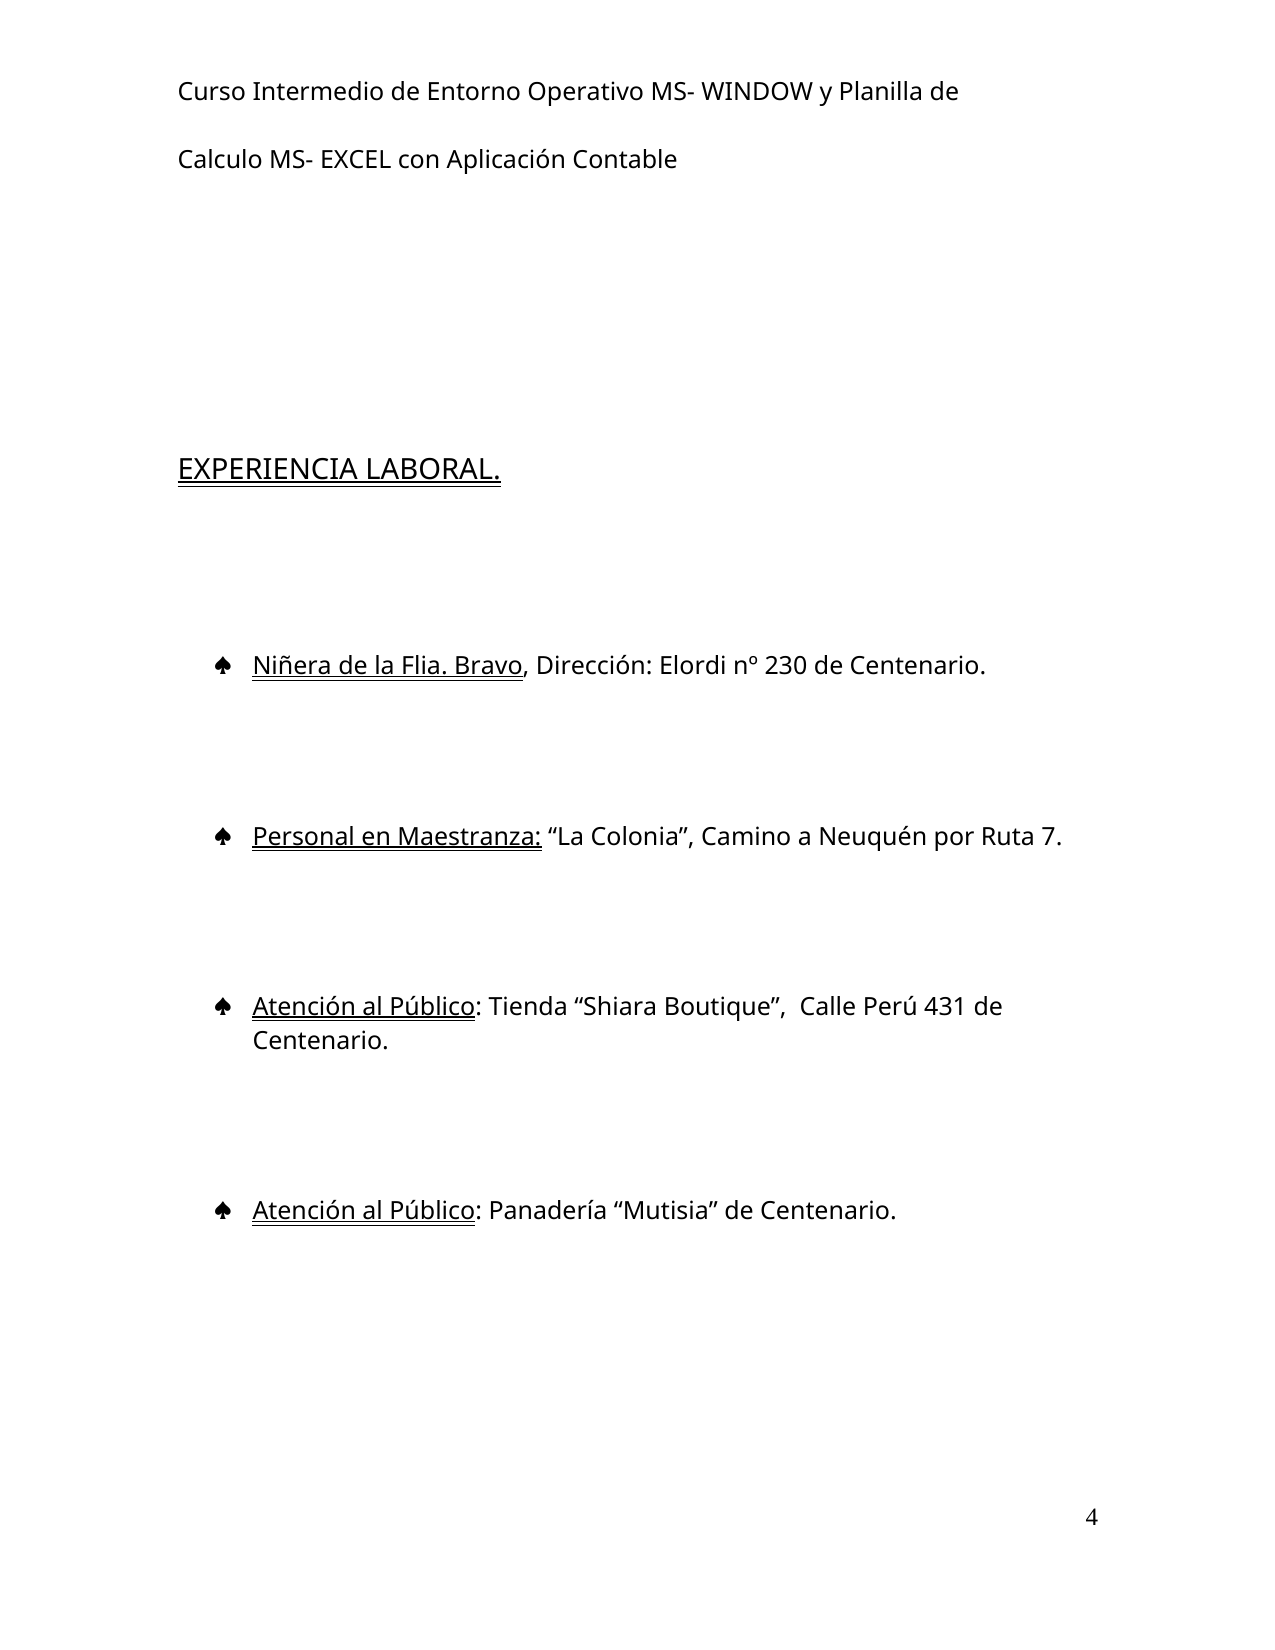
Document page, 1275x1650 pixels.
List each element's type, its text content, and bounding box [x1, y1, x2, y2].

list Personal en Maestranza: “La Colonia”, Camino a Neuquén por Ruta 7. [215, 818, 1098, 852]
list Niñera de la Flia. Bravo, Dirección: Elordi nº 230 de Centenario. [215, 648, 1098, 682]
list Atención al Público: Tienda “Shiara Boutique”, Calle Perú 431 de Centenario. [215, 988, 1098, 1057]
text Calculo MS- EXCEL con Aplicación Contable [177, 142, 1098, 176]
list Atención al Público: Panadería “Mutisia” de Centenario. [215, 1193, 1098, 1227]
text Curso Intermedio de Entorno Operativo MS- WINDOW y Planilla de [177, 74, 1098, 108]
text EXPERIENCIA LABORAL. [177, 448, 1098, 488]
